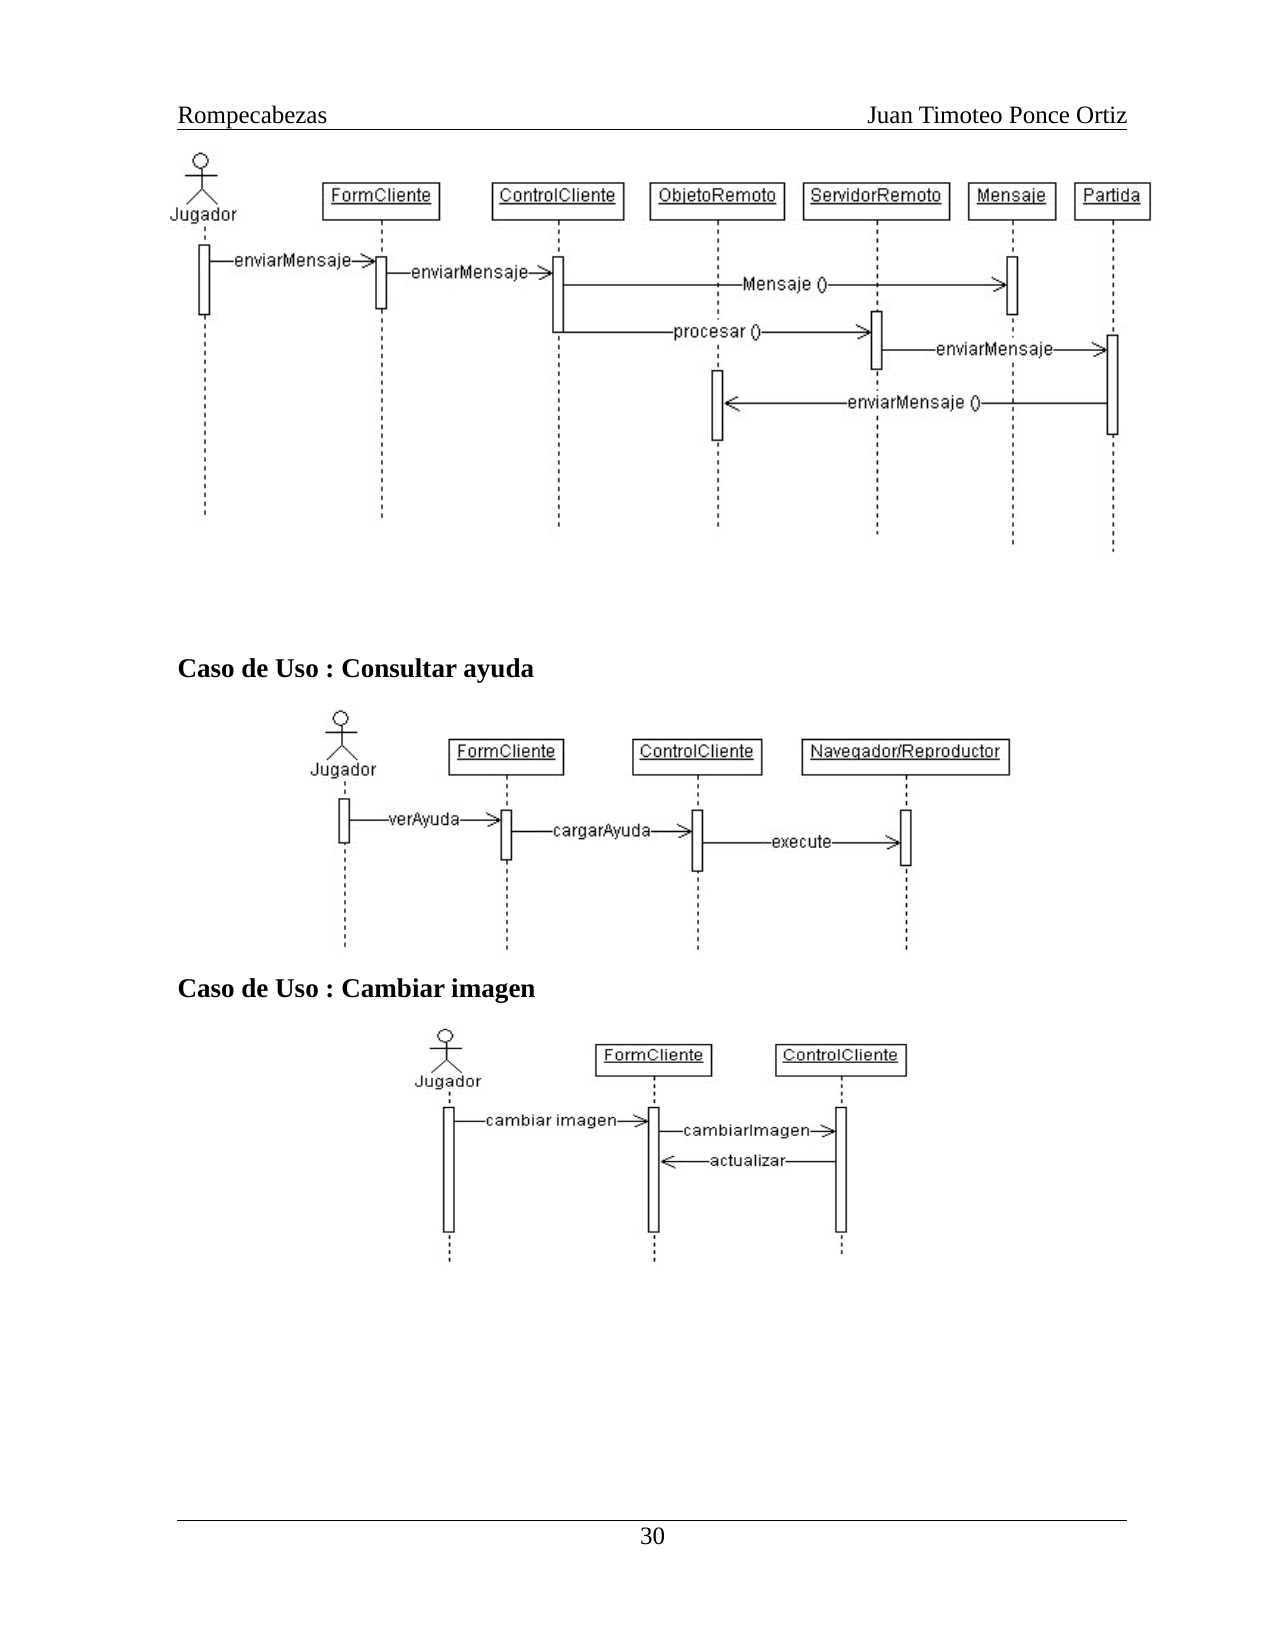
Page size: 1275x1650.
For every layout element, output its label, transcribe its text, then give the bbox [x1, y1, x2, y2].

subtitle Caso de Uso : Cambiar imagen [177, 730, 1127, 1003]
picture [392, 1025, 913, 1268]
subtitle Caso de Uso : Consultar ayuda [177, 652, 1127, 684]
picture [147, 147, 1157, 558]
picture [288, 705, 1016, 957]
